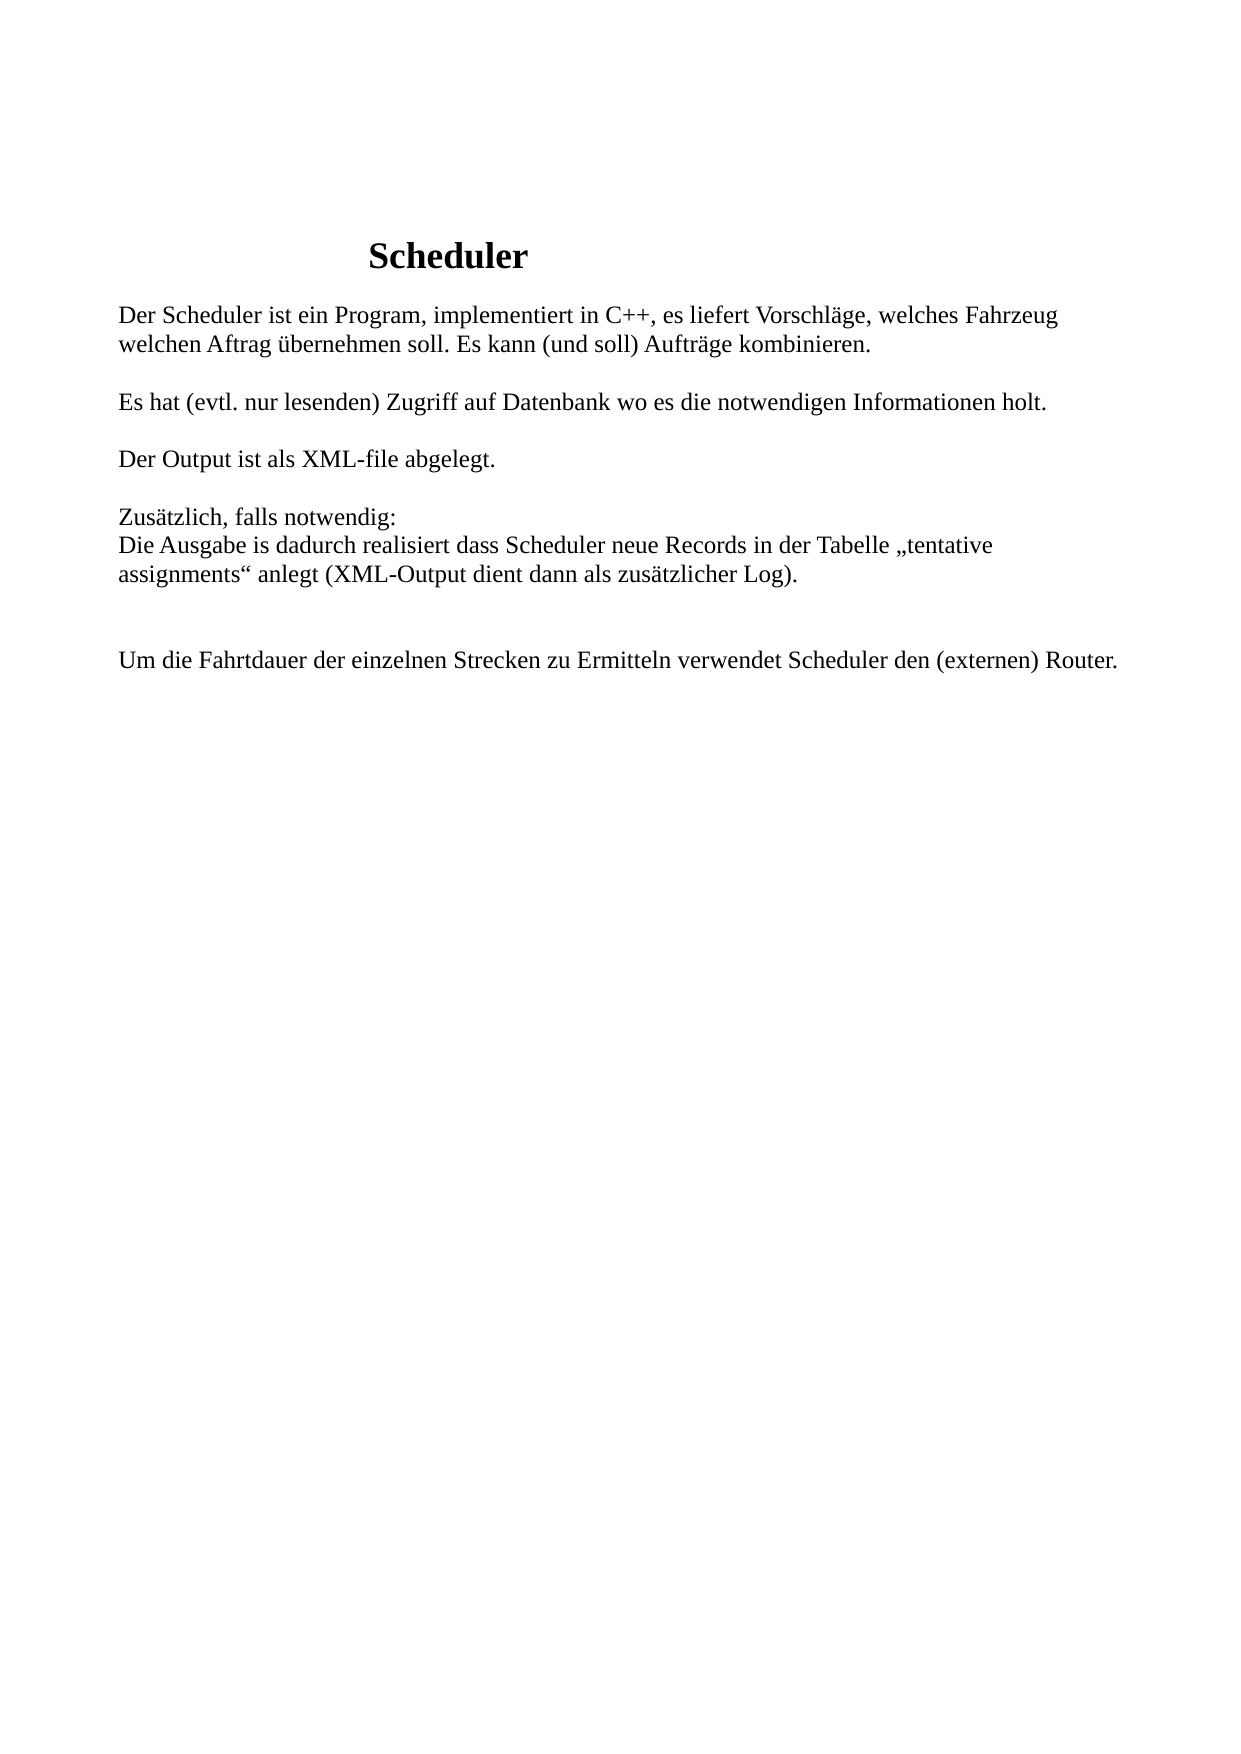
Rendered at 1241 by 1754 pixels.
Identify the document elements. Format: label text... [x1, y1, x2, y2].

text Die Ausgabe is dadurch realisiert dass Scheduler neue Records in der Tabelle „tentative assignments“ anlegt (XML-Output dient dann als zusätzlicher Log). [118, 530, 1122, 588]
text Es hat (evtl. nur lesenden) Zugriff auf Datenbank wo es die notwendigen Informationen holt. [118, 387, 1122, 415]
text Scheduler [118, 233, 1122, 276]
text Um die Fahrtdauer der einzelnen Strecken zu Ermitteln verwendet Scheduler den (externen) Router. [118, 645, 1122, 674]
text Der Scheduler ist ein Program, implementiert in C++, es liefert Vorschläge, welches Fahrzeug welchen Aftrag übernehmen soll. Es kann (und soll) Aufträge kombinieren. [118, 300, 1122, 358]
text Zusätzlich, falls notwendig: [118, 502, 1122, 530]
text Der Output ist als XML-file abgelegt. [118, 444, 1122, 473]
